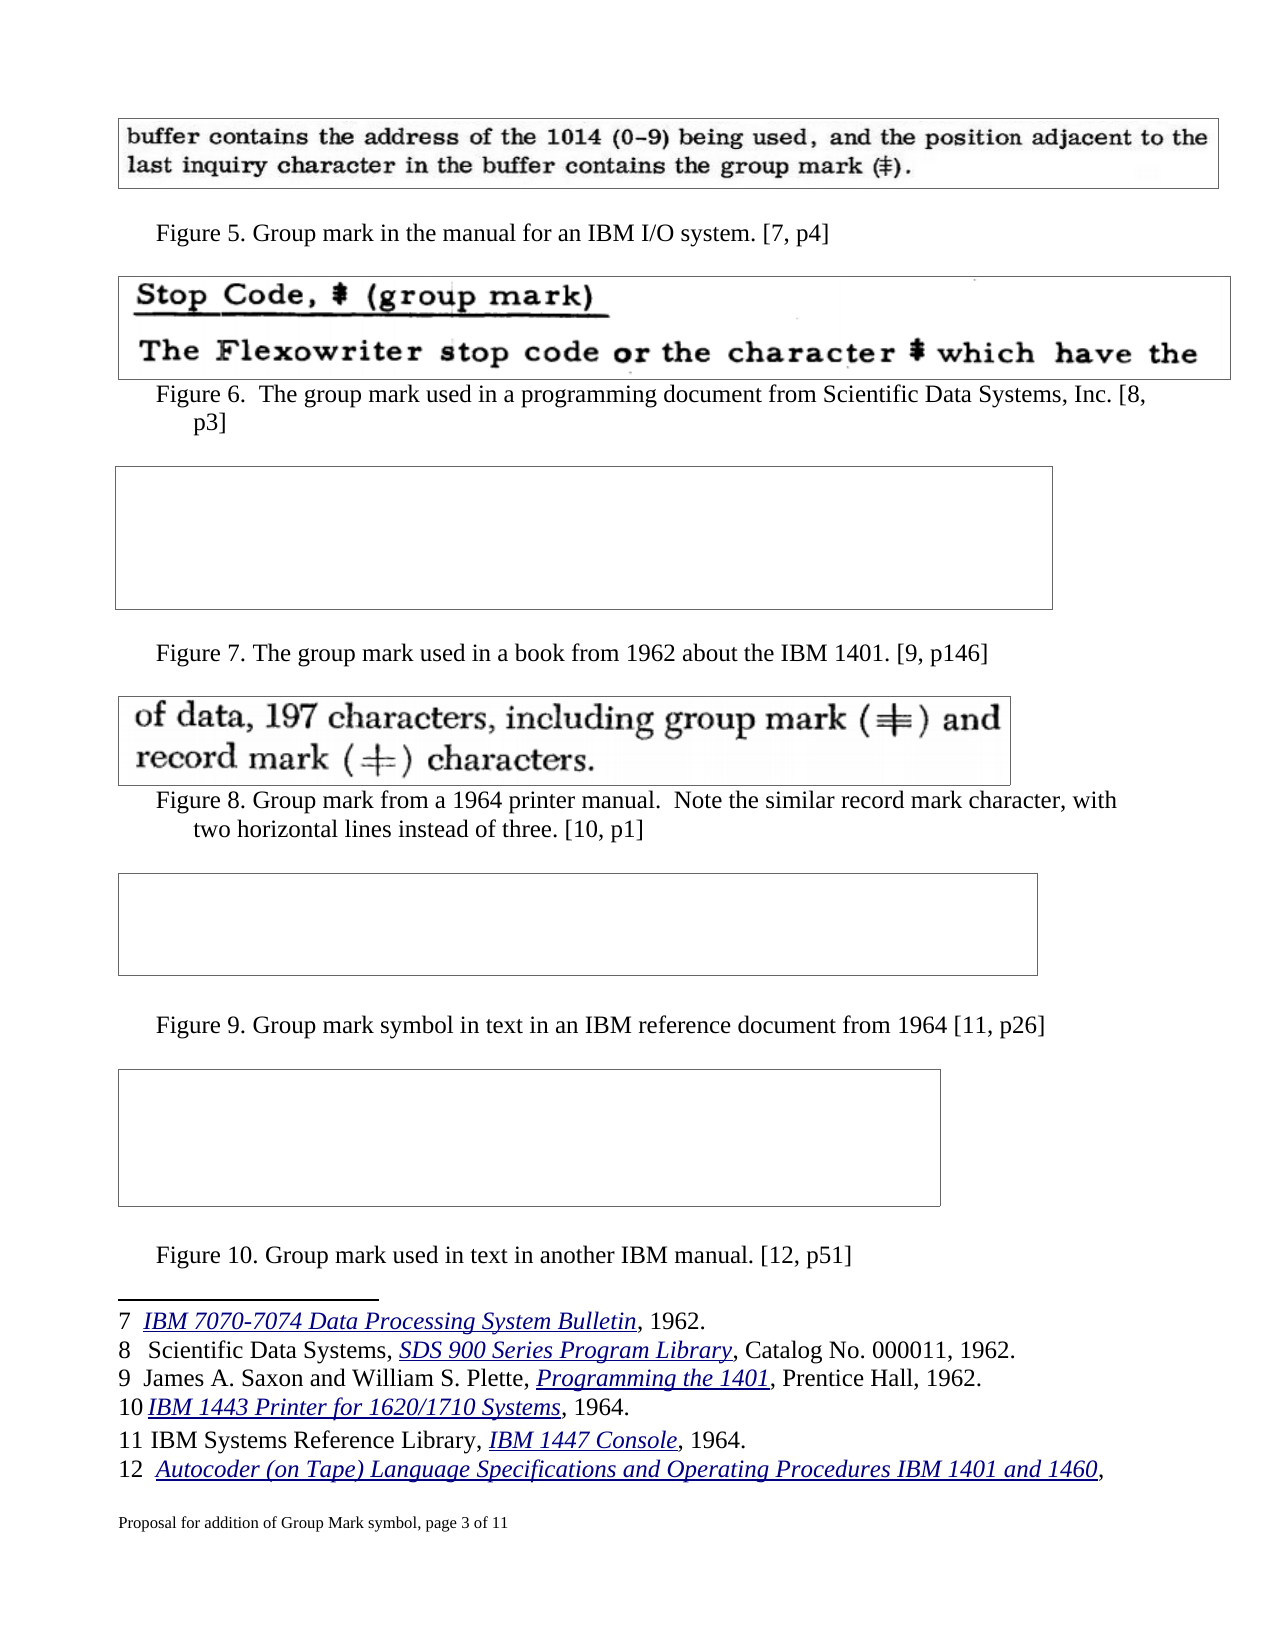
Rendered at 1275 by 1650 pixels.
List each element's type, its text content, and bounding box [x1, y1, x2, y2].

picture [121, 699, 1008, 783]
picture [121, 278, 1228, 376]
list IBM 7070-7074 Data Processing System Bulletin, 1962. [118, 1306, 1157, 1335]
list [119, 277, 1230, 379]
list Autocoder (on Tape) Language Specifications and Operating Procedures IBM 1401 and 1460, [118, 1454, 1157, 1483]
list The group mark used in a book from 1962 about the IBM 1401. [, p146] [156, 638, 1157, 667]
list IBM Systems Reference Library, IBM 1447 Console, 1964. [118, 1421, 1157, 1454]
list IBM 1443 Printer for 1620/1710 Systems, 1964. [118, 1392, 1157, 1421]
list Group mark used in text in another IBM manual. [, p51] [156, 1241, 1157, 1269]
list Group mark in the manual for an IBM I/O system. [, p4] [156, 218, 1157, 246]
list Scientific Data Systems, SDS 900 Series Program Library, Catalog No. 000011, 1962. [118, 1335, 1157, 1363]
list Group mark symbol in text in an IBM reference document from 1964 [, p26] [156, 1010, 1157, 1039]
list The group mark used in a programming document from Scientific Data Systems, Inc. [, p3] [156, 380, 1157, 436]
list Group mark from a 1964 printer manual. Note the similar record mark character, with two horizontal lines instead of three. [, p1] [156, 696, 1157, 843]
picture [121, 121, 1216, 185]
list James A. Saxon and William S. Plette, Programming the 1401, Prentice Hall, 1962. [118, 1363, 1157, 1392]
